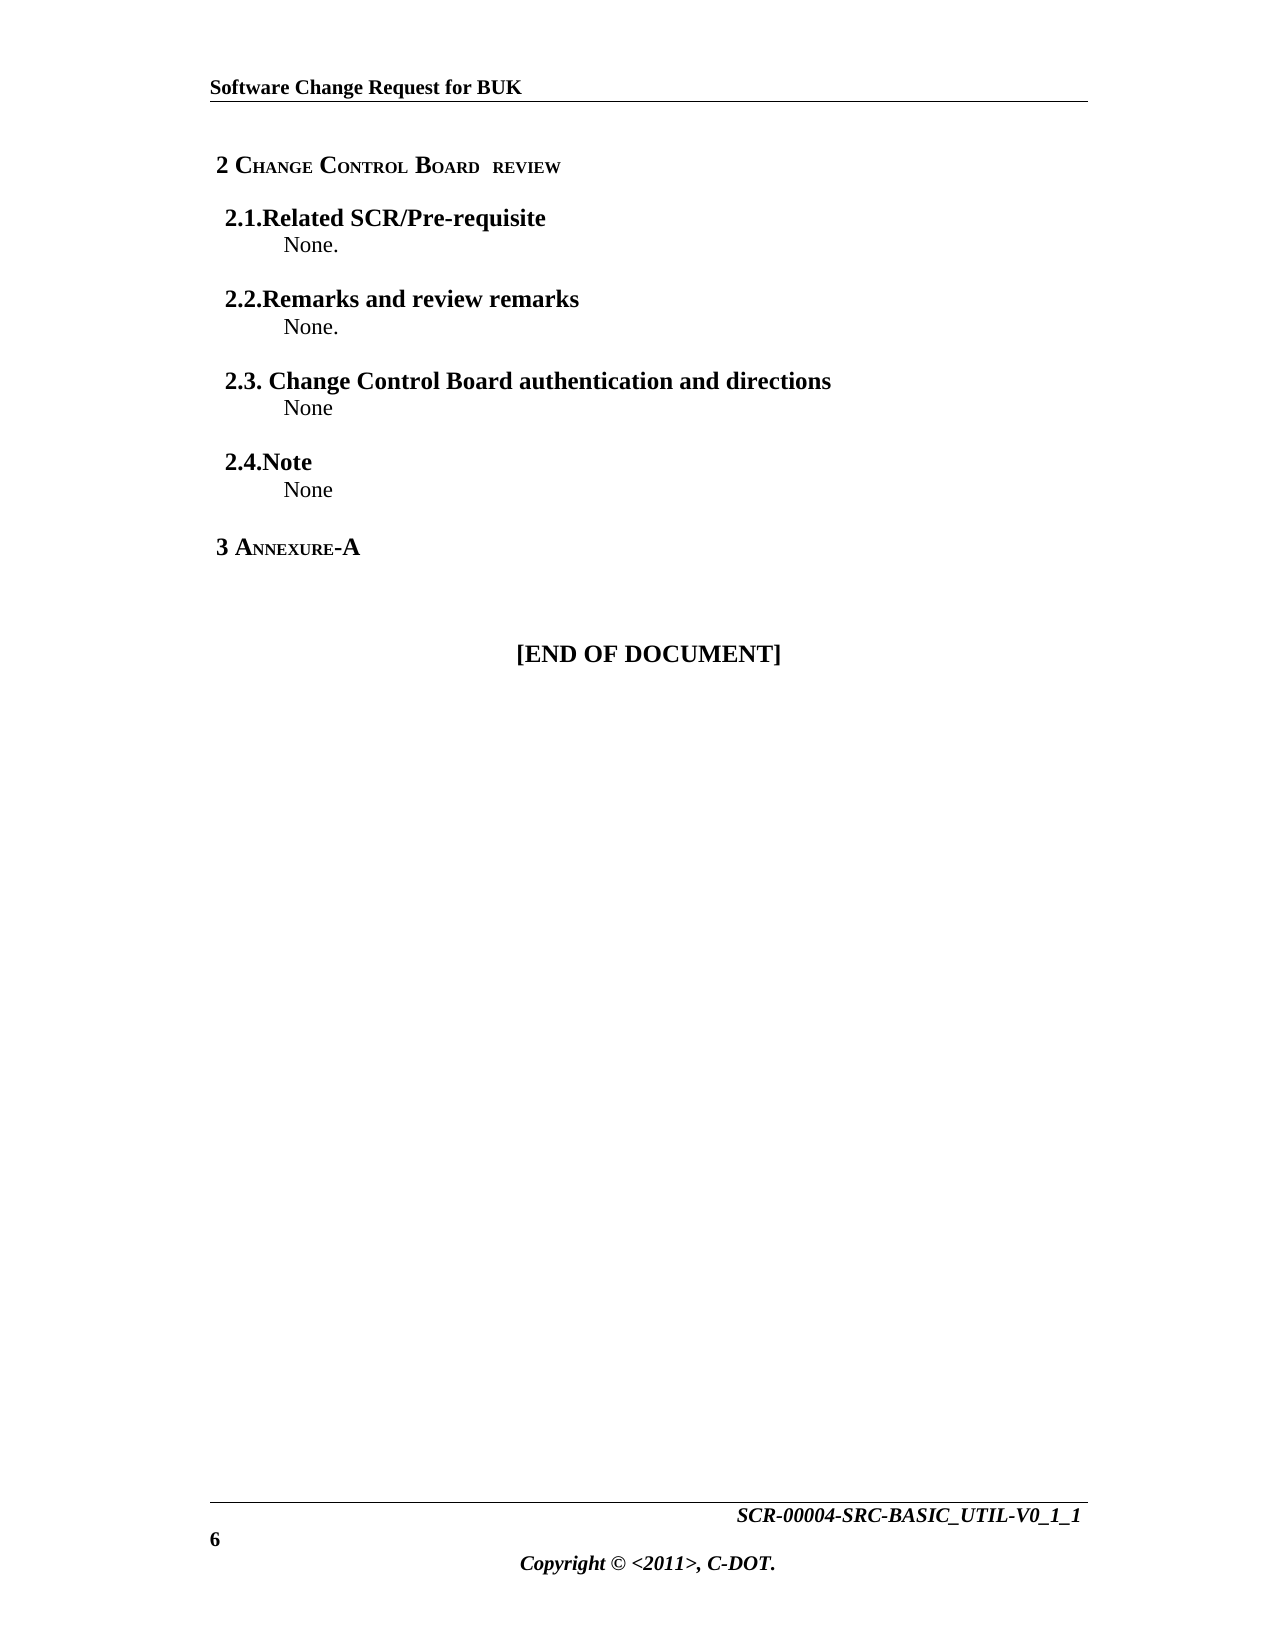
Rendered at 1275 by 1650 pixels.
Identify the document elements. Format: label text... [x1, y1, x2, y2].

subtitle Change Control Board review [209, 150, 1088, 179]
subtitle Remarks and review remarks [224, 284, 1088, 313]
text None [209, 394, 1088, 421]
subtitle Change Control Board authentication and directions [224, 366, 1088, 394]
text None [209, 476, 1088, 502]
subtitle Related SCR/Pre-requisite [224, 203, 1088, 232]
text None. [209, 232, 1088, 258]
text None. [209, 313, 1088, 339]
subtitle Note [224, 447, 1088, 476]
subtitle Annexure-A [209, 532, 1088, 561]
text [END OF DOCUMENT] [209, 639, 1088, 668]
